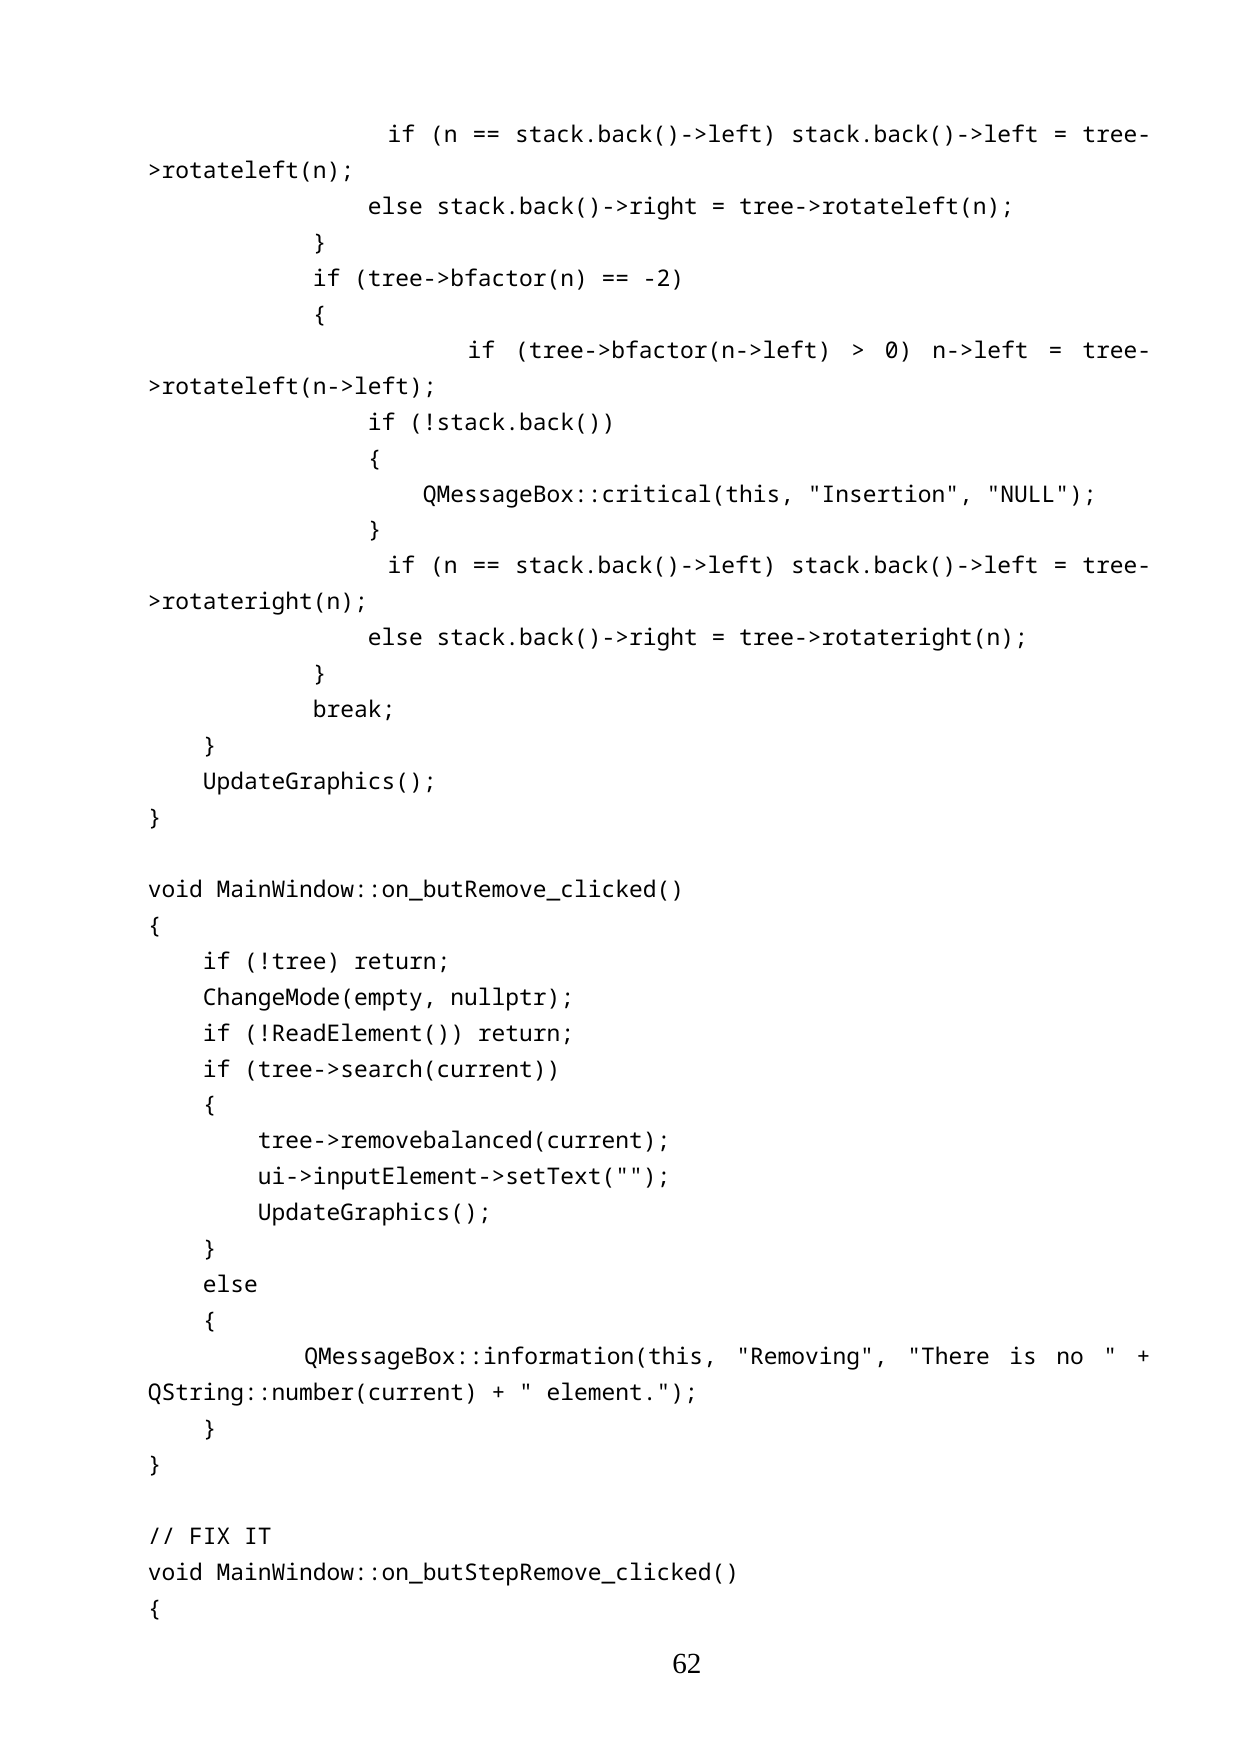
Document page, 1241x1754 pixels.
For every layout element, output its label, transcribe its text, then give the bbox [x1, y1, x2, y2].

text if (tree->search(current)) [148, 1052, 1152, 1084]
text if (tree->bfactor(n) == -2) [148, 262, 1152, 293]
text if (n == stack.back()->left) stack.back()->left = tree->rotateleft(n); [148, 118, 1152, 185]
text { [148, 1592, 1152, 1623]
text } [148, 1412, 1152, 1443]
text UpdateGraphics(); [148, 765, 1152, 796]
text } [148, 1232, 1152, 1263]
text } [148, 1448, 1152, 1479]
text { [148, 909, 1152, 940]
text ui->inputElement->setText(""); [148, 1160, 1152, 1192]
text else stack.back()->right = tree->rotateleft(n); [148, 190, 1152, 221]
text if (!ReadElement()) return; [148, 1017, 1152, 1048]
text } [148, 801, 1152, 832]
text void MainWindow::on_butRemove_clicked() [148, 873, 1152, 904]
text break; [148, 693, 1152, 724]
text ChangeMode(empty, nullptr); [148, 981, 1152, 1012]
text tree->removebalanced(current); [148, 1124, 1152, 1156]
text if (!stack.back()) [148, 406, 1152, 437]
text { [148, 1088, 1152, 1120]
text } [148, 513, 1152, 545]
text } [148, 226, 1152, 257]
text } [148, 657, 1152, 688]
text QMessageBox::critical(this, "Insertion", "NULL"); [148, 477, 1152, 509]
text if (tree->bfactor(n->left) > 0) n->left = tree->rotateleft(n->left); [148, 334, 1152, 401]
text // FIX IT [148, 1520, 1152, 1551]
text if (!tree) return; [148, 945, 1152, 976]
text } [148, 729, 1152, 760]
text { [148, 298, 1152, 329]
text QMessageBox::information(this, "Removing", "There is no " + QString::number(current) + " element."); [148, 1340, 1152, 1407]
text { [148, 442, 1152, 473]
text else [148, 1268, 1152, 1299]
text void MainWindow::on_butStepRemove_clicked() [148, 1556, 1152, 1587]
text { [148, 1304, 1152, 1335]
text else stack.back()->right = tree->rotateright(n); [148, 621, 1152, 652]
text if (n == stack.back()->left) stack.back()->left = tree->rotateright(n); [148, 549, 1152, 617]
text UpdateGraphics(); [148, 1196, 1152, 1227]
